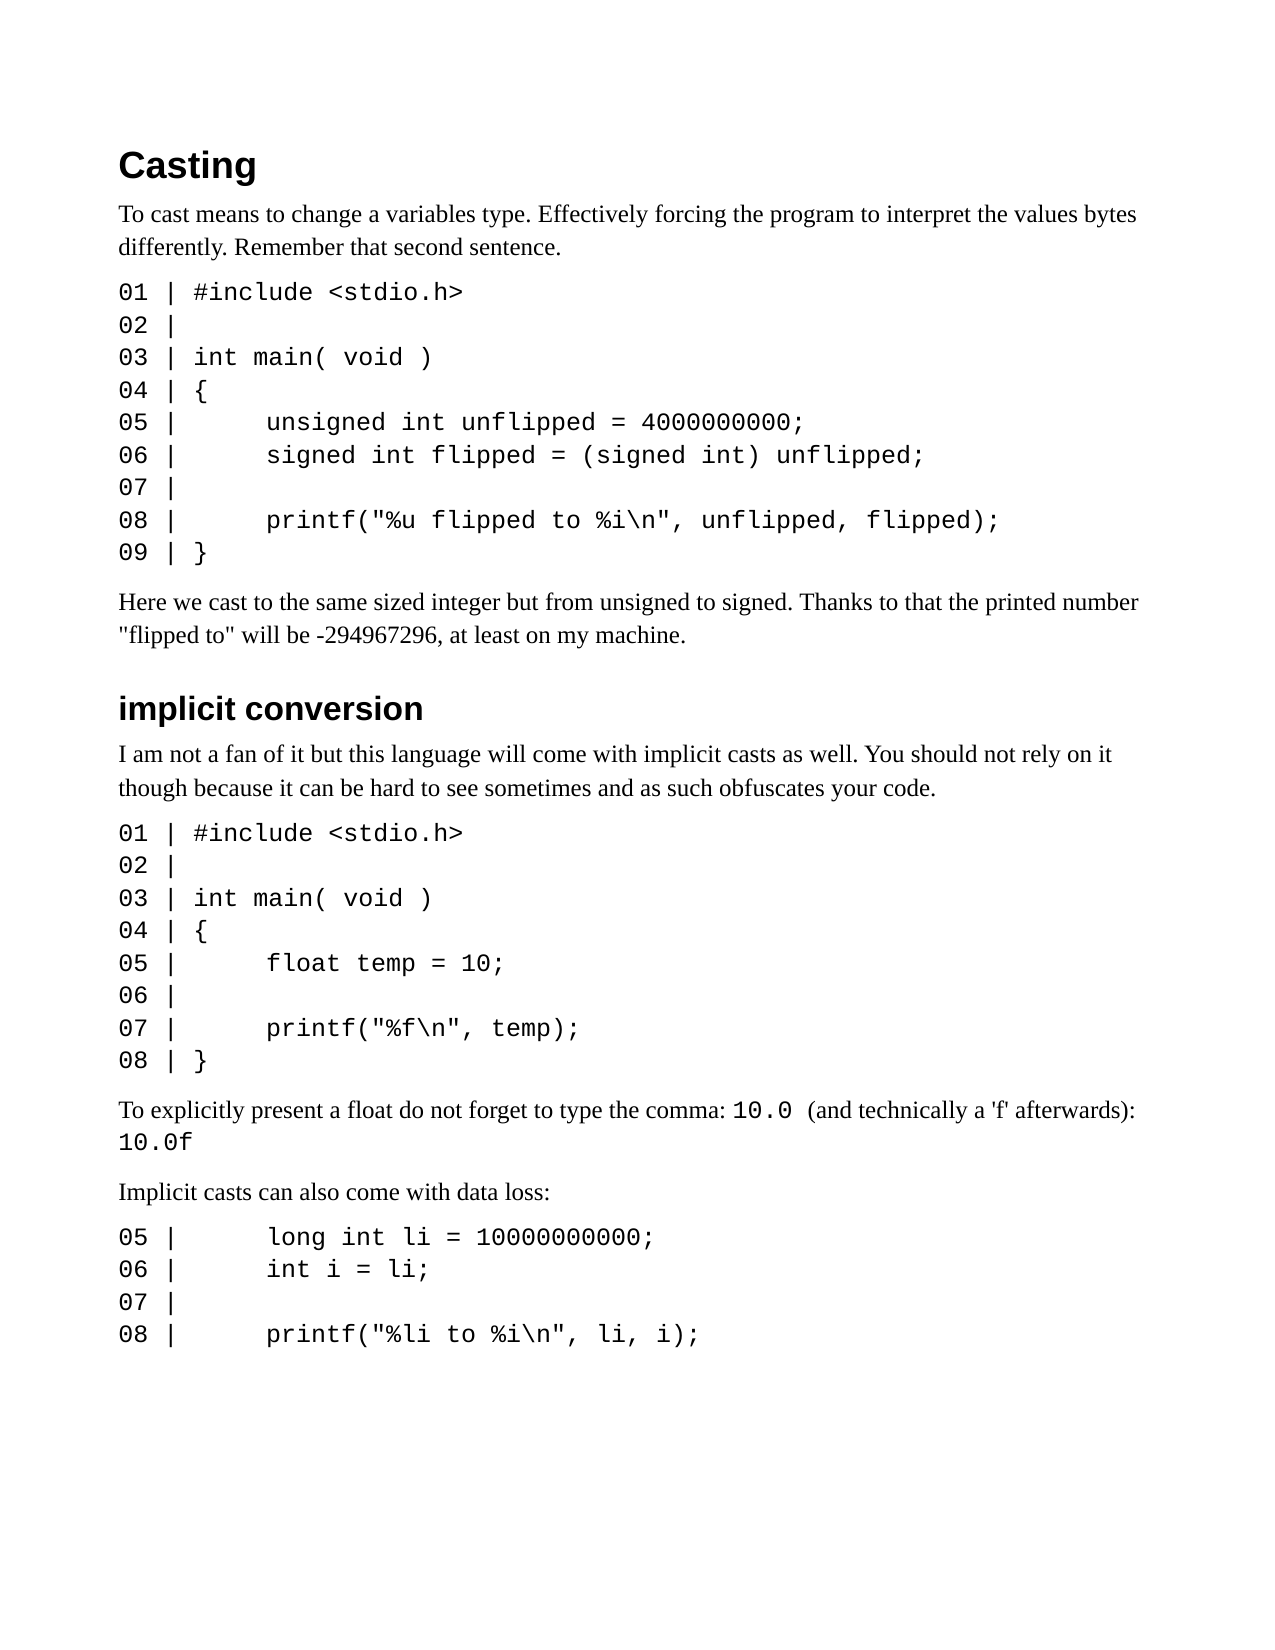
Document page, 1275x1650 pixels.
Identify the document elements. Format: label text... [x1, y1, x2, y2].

text 01 | #include <stdio.h> 02 | 03 | int main( void ) 04 | { 05 | float temp = 10; 06 | 07 | printf("%f\n", temp); 08 | } [118, 820, 1157, 1076]
subtitle implicit conversion [118, 688, 1157, 727]
subtitle Casting [118, 143, 1157, 187]
text To cast means to change a variables type. Effectively forcing the program to interpret the values bytes differently. Remember that second sentence. [118, 199, 1157, 261]
text I am not a fan of it but this language will come with implicit casts as well. You should not rely on it though because it can be hard to see sometimes and as such obfuscates your code. [118, 739, 1157, 801]
text Here we cast to the same sized integer but from unsigned to signed. Thanks to that the printed number "flipped to" will be -294967296, at least on my machine. [118, 587, 1157, 649]
text 05 | long int li = 10000000000; 06 | int i = li; 07 | 08 | printf("%li to %i\n", li, i); [118, 1224, 1157, 1350]
text To explicitly present a float do not forget to type the comma: 10.0 (and technically a 'f' afterwards): 10.0f [118, 1095, 1157, 1158]
text Implicit casts can also come with data loss: [118, 1177, 1157, 1206]
text 01 | #include <stdio.h> 02 | 03 | int main( void ) 04 | { 05 | unsigned int unflipped = 4000000000; 06 | signed int flipped = (signed int) unflipped; 07 | 08 | printf("%u flipped to %i\n", unflipped, flipped); 09 | } [118, 280, 1157, 568]
